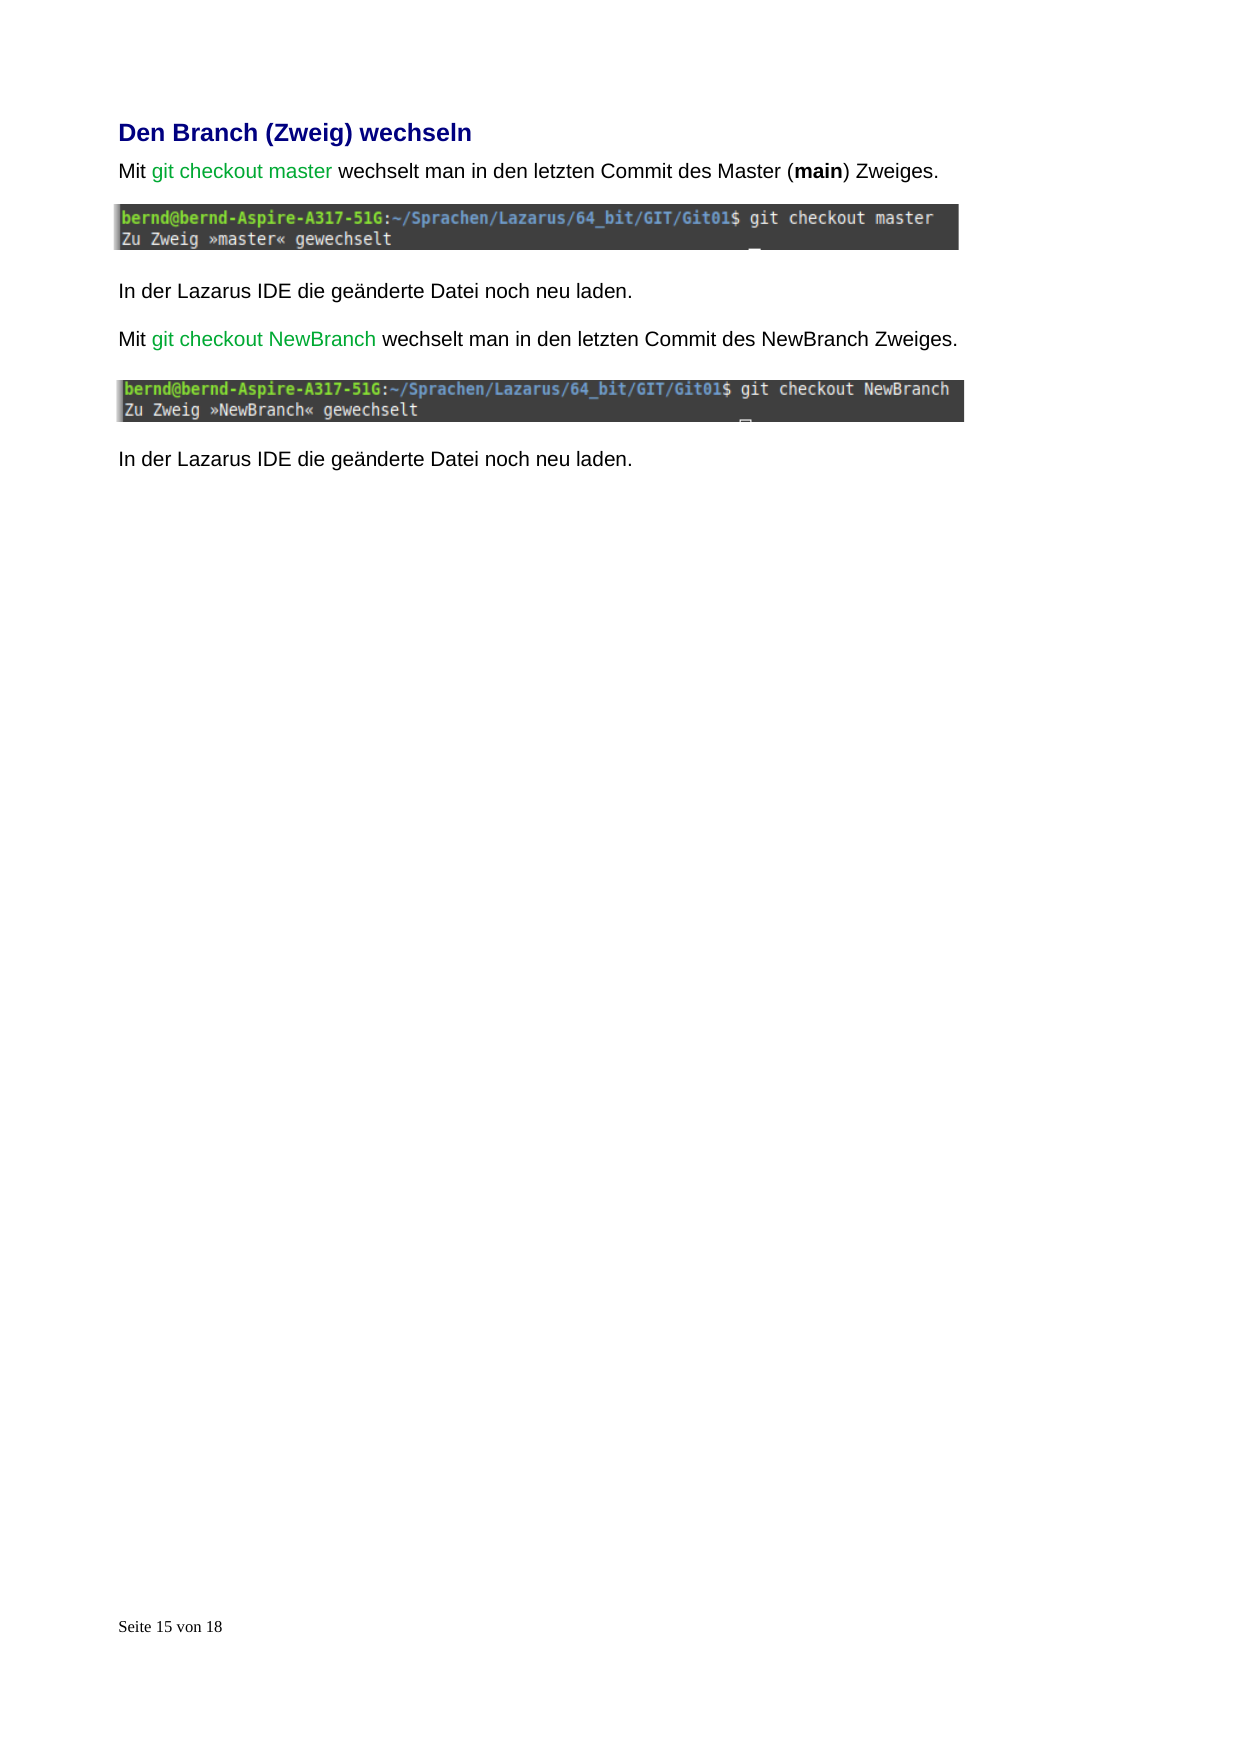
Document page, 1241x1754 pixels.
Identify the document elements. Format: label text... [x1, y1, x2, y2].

text In der Lazarus IDE die geänderte Datei noch neu laden. [118, 447, 1122, 471]
subtitle Den Branch (Zweig) wechseln [118, 118, 1122, 147]
picture [113, 204, 959, 250]
text Mit git checkout master wechselt man in den letzten Commit des Master (main) Zweiges. [118, 159, 1122, 183]
text In der Lazarus IDE die geänderte Datei noch neu laden. [118, 279, 1122, 303]
text Mit git checkout NewBranch wechselt man in den letzten Commit des NewBranch Zweiges. [118, 327, 1122, 351]
picture [116, 380, 965, 422]
